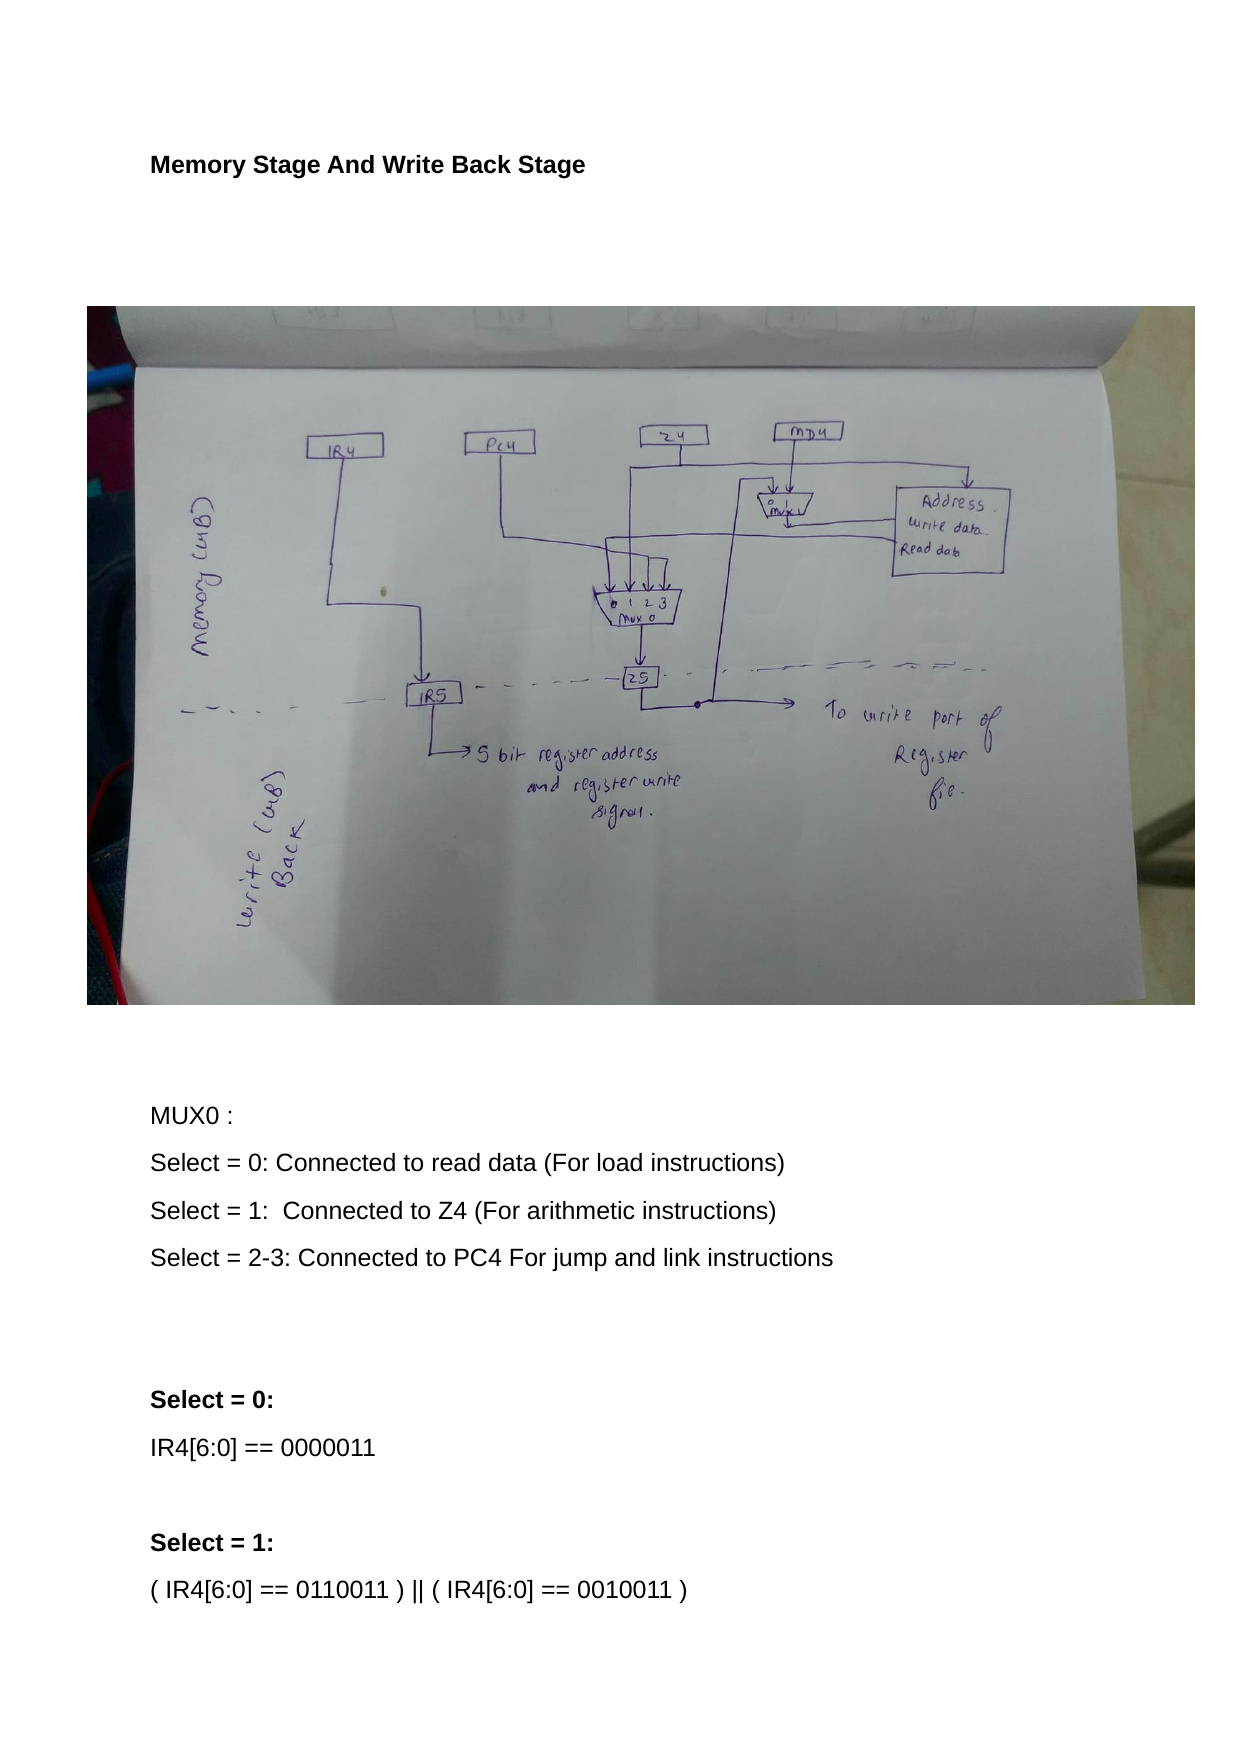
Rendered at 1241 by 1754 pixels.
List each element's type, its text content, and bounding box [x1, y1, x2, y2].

text Select = 1: [150, 1527, 1090, 1556]
text Select = 0: [150, 1385, 1090, 1414]
text Select = 0: Connected to read data (For load instructions) [150, 1148, 1090, 1177]
picture [87, 306, 1195, 1005]
text MUX0 : [150, 1101, 1090, 1130]
text Select = 1: Connected to Z4 (For arithmetic instructions) [150, 1196, 1090, 1224]
text ( IR4[6:0] == 0110011 ) || ( IR4[6:0] == 0010011 ) [150, 1575, 1090, 1604]
text Select = 2-3: Connected to PC4 For jump and link instructions [150, 1243, 1090, 1272]
text IR4[6:0] == 0000011 [150, 1433, 1090, 1461]
text Memory Stage And Write Back Stage [150, 150, 1090, 179]
